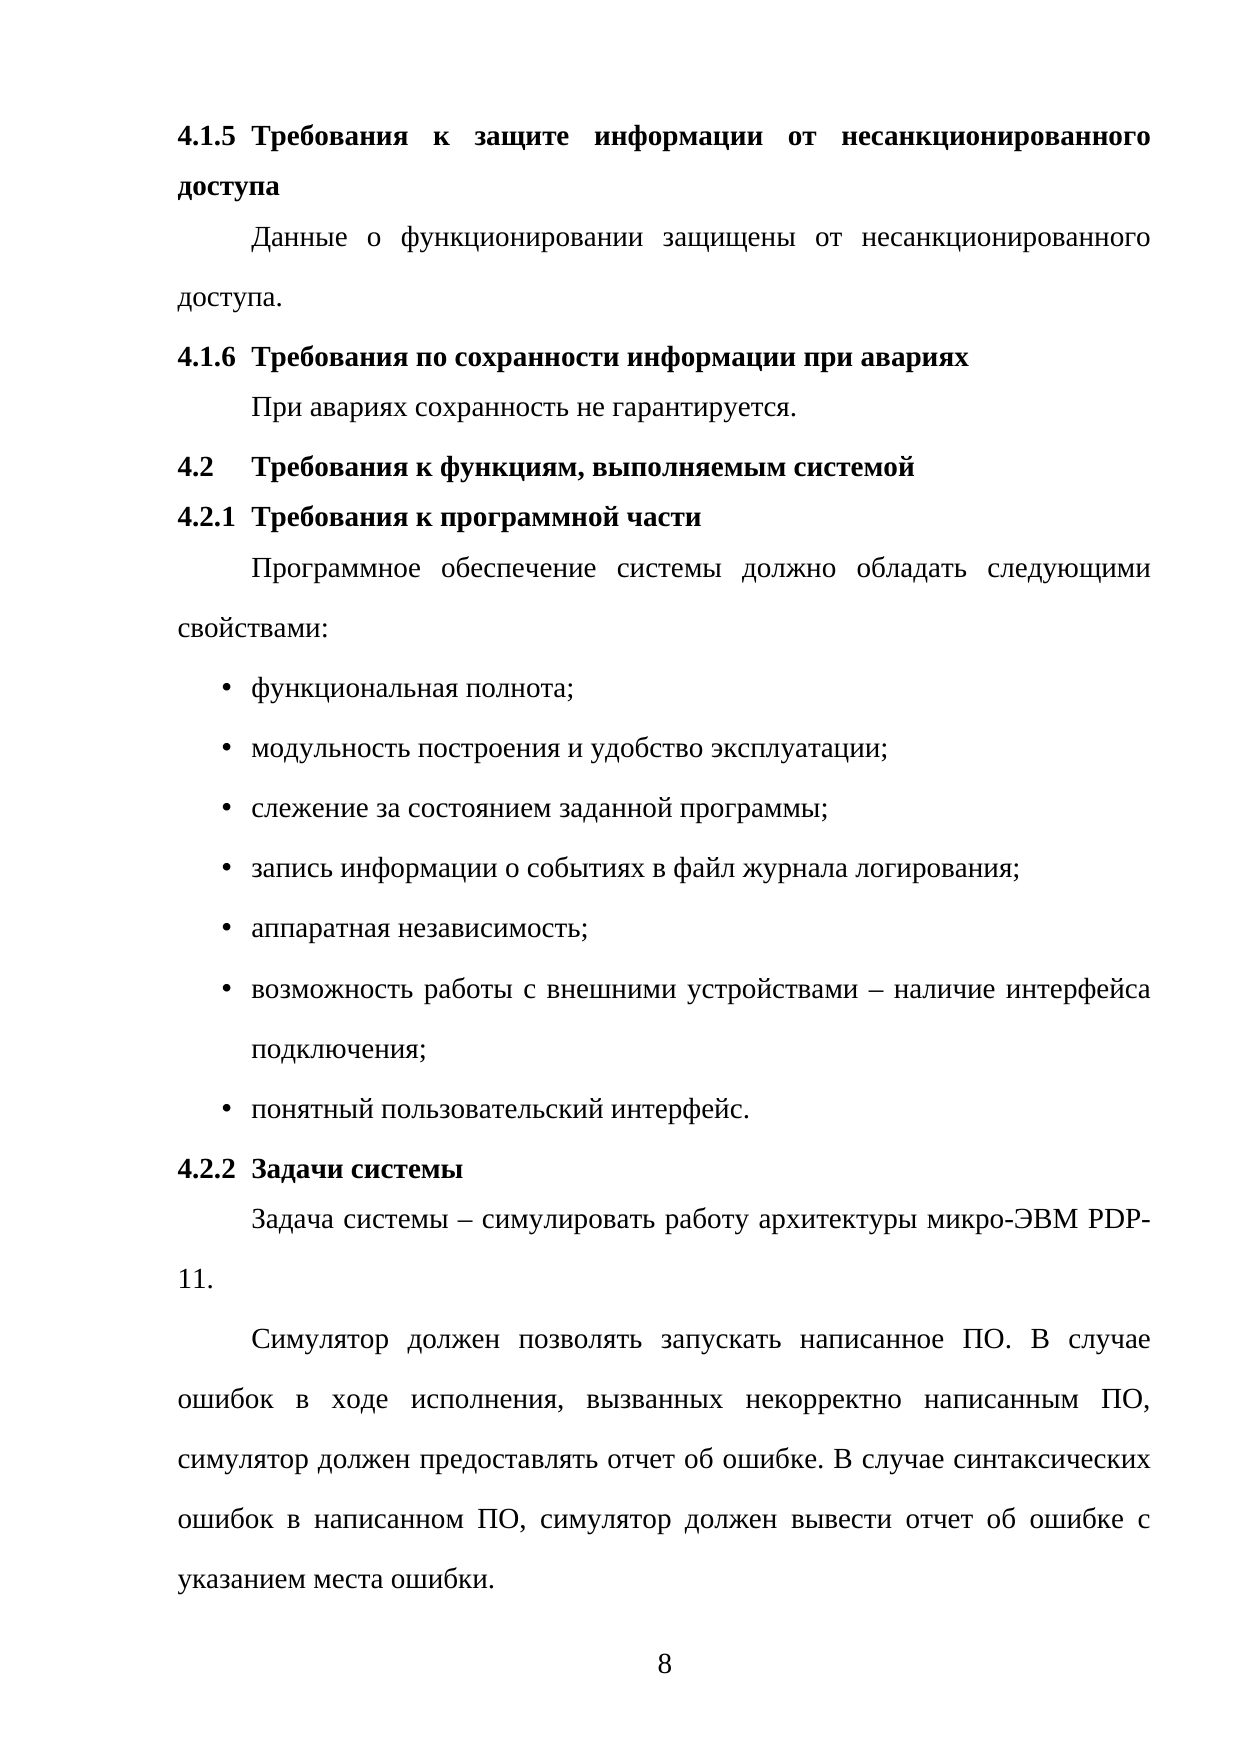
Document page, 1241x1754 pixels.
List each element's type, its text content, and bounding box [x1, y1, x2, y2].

list слежение за состоянием заданной программы; [222, 790, 1152, 824]
text Симулятор должен позволять запускать написанное ПО. В случае ошибок в ходе исполнения, вызванных некорректно написанным ПО, симулятор должен предоставлять отчет об ошибке. В случае синтаксических ошибок в написанном ПО, симулятор должен вывести отчет об ошибке с указанием места ошибки. [177, 1321, 1152, 1595]
subtitle Требования к защите информации от несанкционированного доступа [177, 118, 1152, 202]
text Задача системы – симулировать работу архитектуры микро-ЭВМ PDP-11. [177, 1201, 1152, 1295]
list аппаратная независимость; [222, 911, 1152, 944]
subtitle Требования по сохранности информации при авариях [177, 339, 1152, 372]
subtitle Требования к функциям, выполняемым системой [177, 449, 1152, 483]
text Программное обеспечение системы должно обладать следующими свойствами: [177, 550, 1152, 643]
subtitle Требования к программной части [177, 499, 1152, 533]
list функциональная полнота; [222, 670, 1152, 703]
subtitle Задачи системы [177, 1151, 1152, 1184]
list понятный пользовательский интерфейс. [222, 1091, 1152, 1124]
text Данные о функционировании защищены от несанкционированного доступа. [177, 219, 1152, 312]
list модульность построения и удобство эксплуатации; [222, 730, 1152, 763]
text При авариях сохранность не гарантируется. [177, 389, 1152, 423]
list возможность работы с внешними устройствами – наличие интерфейса подключения; [222, 971, 1152, 1064]
list запись информации о событиях в файл журнала логирования; [222, 850, 1152, 884]
